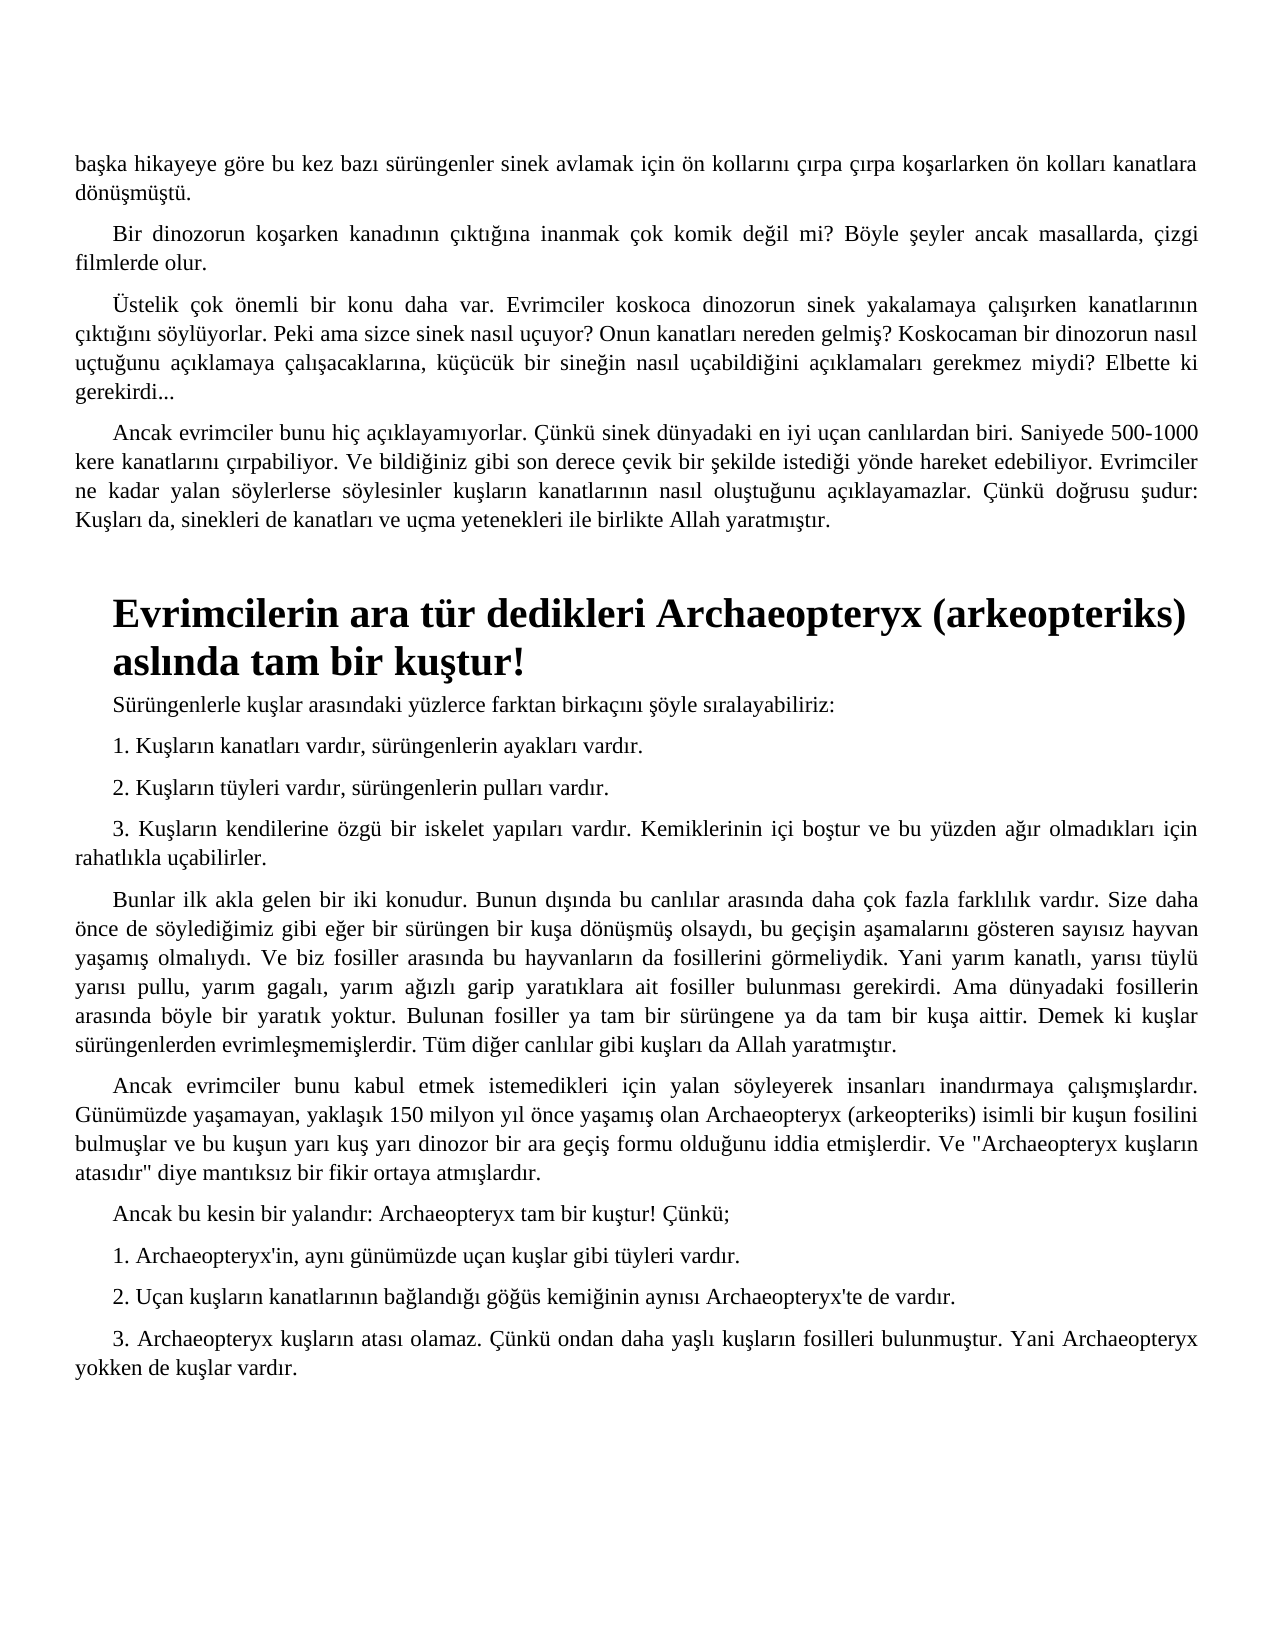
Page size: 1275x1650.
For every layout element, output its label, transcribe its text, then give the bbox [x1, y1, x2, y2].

text başka hikayeye göre bu kez bazı sürüngenler sinek avlamak için ön kollarını çırpa çırpa koşarlarken ön kolları kanatlara dönüşmüştü. [75, 150, 1200, 205]
text Ancak evrimciler bunu kabul etmek istemedikleri için yalan söyleyerek insanları inandırmaya çalışmışlardır. Günümüzde yaşamayan, yaklaşık 150 milyon yıl önce yaşamış olan Archaeopteryx (arkeopteriks) isimli bir kuşun fosilini bulmuşlar ve bu kuşun yarı kuş yarı dinozor bir ara geçiş formu olduğunu iddia etmişlerdir. Ve "Archaeopteryx kuşların atasıdır" diye mantıksız bir fikir ortaya atmışlardır. [75, 1072, 1200, 1185]
text 2. Uçan kuşların kanatlarının bağlandığı göğüs kemiğinin aynısı Archaeopteryx'te de vardır. [75, 1283, 1200, 1310]
text 3. Archaeopteryx kuşların atası olamaz. Çünkü ondan daha yaşlı kuşların fosilleri bulunmuştur. Yani Archaeopteryx yokken de kuşlar vardır. [75, 1325, 1200, 1380]
text Üstelik çok önemli bir konu daha var. Evrimciler koskoca dinozorun sinek yakalamaya çalışırken kanatlarının çıktığını söylüyorlar. Peki ama sizce sinek nasıl uçuyor? Onun kanatları nereden gelmiş? Koskocaman bir dinozorun nasıl uçtuğunu açıklamaya çalışacaklarına, küçücük bir sineğin nasıl uçabildiğini açıklamaları gerekmez miydi? Elbette ki gerekirdi... [75, 291, 1200, 404]
subtitle Evrimcilerin ara tür dedikleri Archaeopteryx (arkeopteriks) aslında tam bir kuştur! [112, 589, 1200, 685]
text 1. Archaeopteryx'in, aynı günümüzde uçan kuşlar gibi tüyleri vardır. [75, 1242, 1200, 1268]
text 3. Kuşların kendilerine özgü bir iskelet yapıları vardır. Kemiklerinin içi boştur ve bu yüzden ağır olmadıkları için rahatlıkla uçabilirler. [75, 815, 1200, 871]
text Ancak bu kesin bir yalandır: Archaeopteryx tam bir kuştur! Çünkü; [75, 1200, 1200, 1227]
text 1. Kuşların kanatları vardır, sürüngenlerin ayakları vardır. [75, 732, 1200, 759]
text Bir dinozorun koşarken kanadının çıktığına inanmak çok komik değil mi? Böyle şeyler ancak masallarda, çizgi filmlerde olur. [75, 220, 1200, 276]
text Sürüngenlerle kuşlar arasındaki yüzlerce farktan birkaçını şöyle sıralayabiliriz: [75, 691, 1200, 717]
text Bunlar ilk akla gelen bir iki konudur. Bunun dışında bu canlılar arasında daha çok fazla farklılık vardır. Size daha önce de söylediğimiz gibi eğer bir sürüngen bir kuşa dönüşmüş olsaydı, bu geçişin aşamalarını gösteren sayısız hayvan yaşamış olmalıydı. Ve biz fosiller arasında bu hayvanların da fosillerini görmeliydik. Yani yarım kanatlı, yarısı tüylü yarısı pullu, yarım gagalı, yarım ağızlı garip yaratıklara ait fosiller bulunması gerekirdi. Ama dünyadaki fosillerin arasında böyle bir yaratık yoktur. Bulunan fosiller ya tam bir sürüngene ya da tam bir kuşa aittir. Demek ki kuşlar sürüngenlerden evrimleşmemişlerdir. Tüm diğer canlılar gibi kuşları da Allah yaratmıştır. [75, 886, 1200, 1057]
text 2. Kuşların tüyleri vardır, sürüngenlerin pulları vardır. [75, 774, 1200, 800]
text Ancak evrimciler bunu hiç açıklayamıyorlar. Çünkü sinek dünyadaki en iyi uçan canlılardan biri. Saniyede 500-1000 kere kanatlarını çırpabiliyor. Ve bildiğiniz gibi son derece çevik bir şekilde istediği yönde hareket edebiliyor. Evrimciler ne kadar yalan söylerlerse söylesinler kuşların kanatlarının nasıl oluştuğunu açıklayamazlar. Çünkü doğrusu şudur: Kuşları da, sinekleri de kanatları ve uçma yetenekleri ile birlikte Allah yaratmıştır. [75, 419, 1200, 532]
